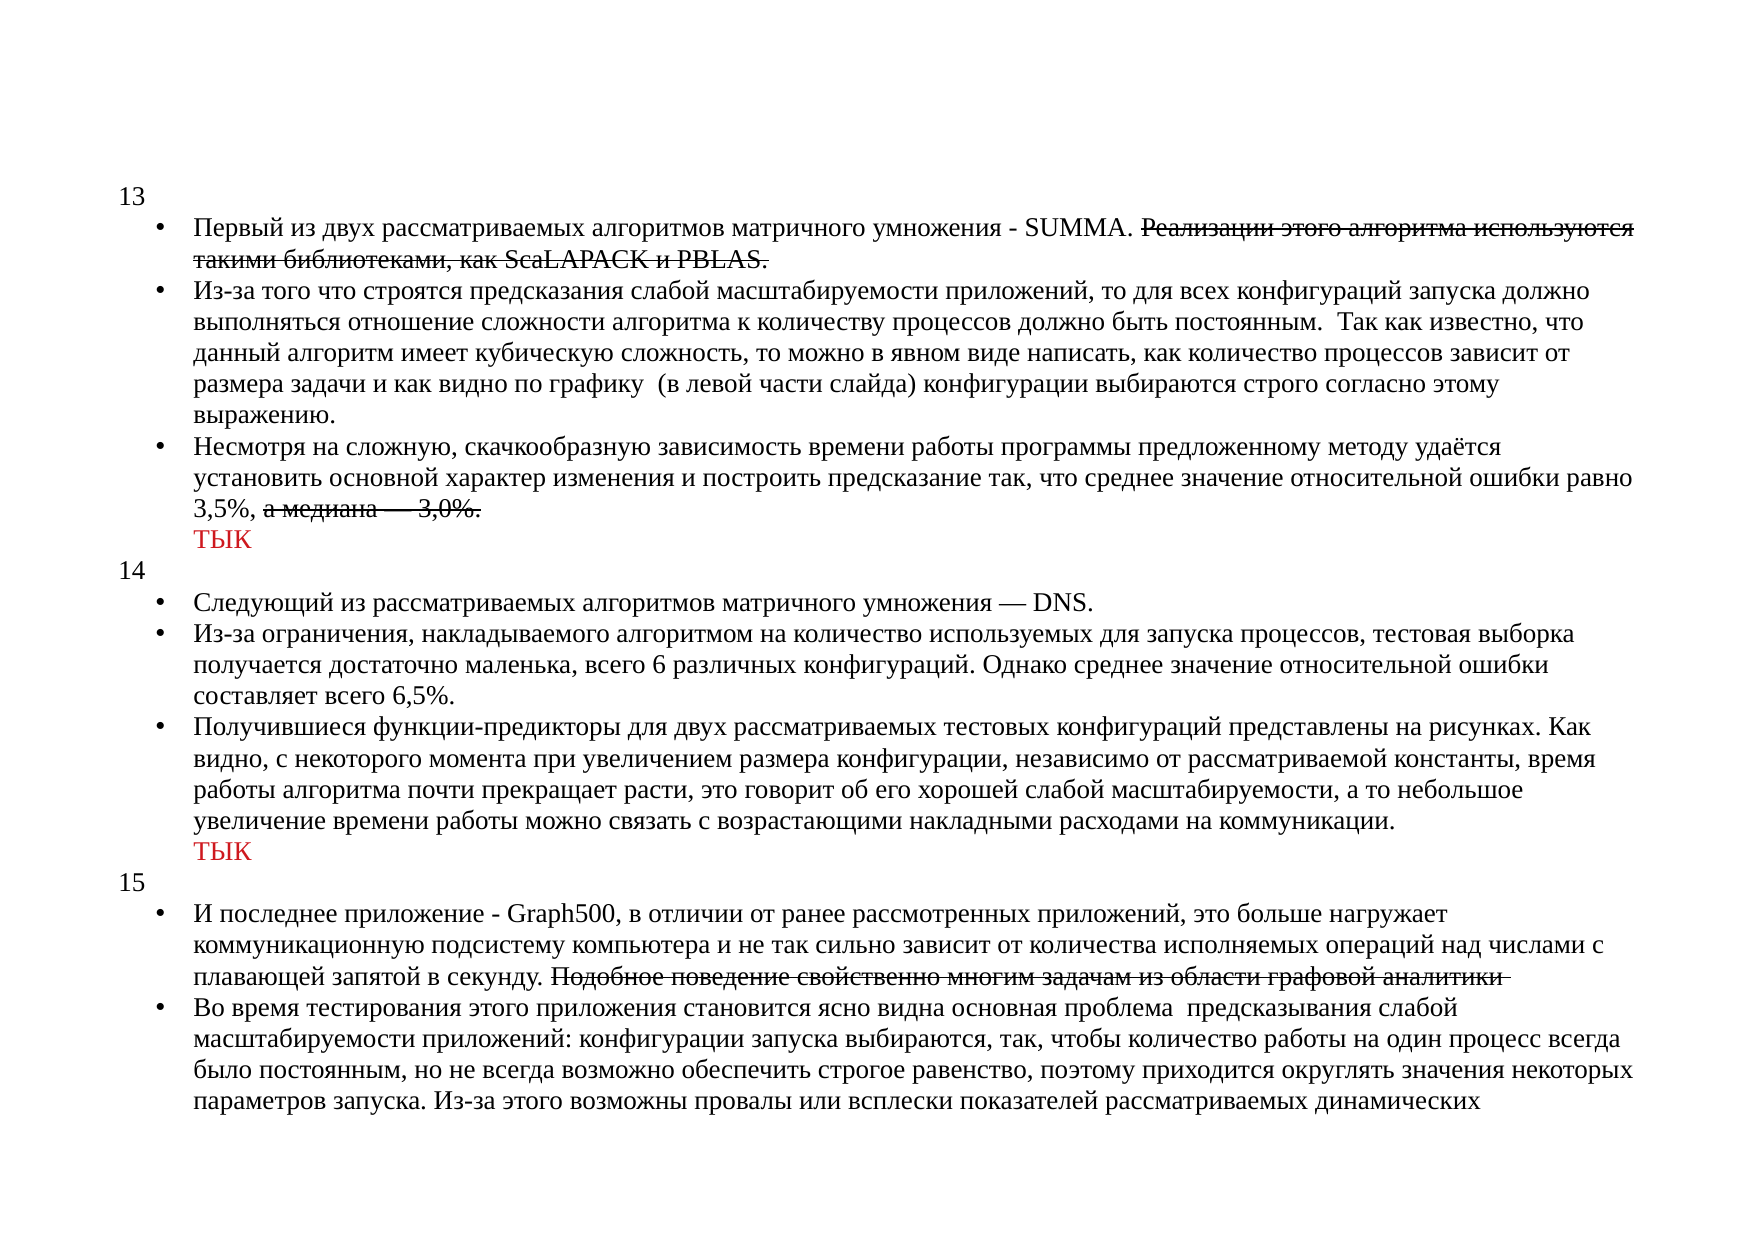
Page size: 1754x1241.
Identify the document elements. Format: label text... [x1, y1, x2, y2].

text 13 [118, 180, 1636, 212]
list Из-за ограничения, накладываемого алгоритмом на количество используемых для запуска процессов, тестовая выборка получается достаточно маленька, всего 6 различных конфигураций. Однако среднее значение относительной ошибки составляет всего 6,5%. [156, 617, 1636, 710]
list Получившиеся функции-предикторы для двух рассматриваемых тестовых конфигураций представлены на рисунках. Как видно, с некоторого момента при увеличением размера конфигурации, независимо от рассматриваемой константы, время работы алгоритма почти прекращает расти, это говорит об его хорошей слабой масштабируемости, а то небольшое увеличение времени работы можно связать с возрастающими накладными расходами на коммуникации. [156, 710, 1636, 835]
list Несмотря на сложную, скачкообразную зависимость времени работы программы предложенному методу удаётся установить основной характер изменения и построить предсказание так, что среднее значение относительной ошибки равно 3,5%, а медиана — 3,0%. [156, 430, 1636, 523]
list Первый из двух рассматриваемых алгоритмов матричного умножения - SUMMA. Реализации этого алгоритма используются такими библиотеками, как ScaLAPACK и PBLAS. [156, 212, 1636, 274]
list ТЫК [156, 835, 1636, 866]
list Из-за того что строятся предсказания слабой масштабируемости приложений, то для всех конфигураций запуска должно выполняться отношение сложности алгоритма к количеству процессов должно быть постоянным. Так как известно, что данный алгоритм имеет кубическую сложность, то можно в явном виде написать, как количество процессов зависит от размера задачи и как видно по графику (в левой части слайда) конфигурации выбираются строго согласно этому выражению. [156, 274, 1636, 430]
list И последнее приложение - Graph500, в отличии от ранее рассмотренных приложений, это больше нагружает коммуникационную подсистему компьютера и не так сильно зависит от количества исполняемых операций над числами с плавающей запятой в секунду. Подобное поведение свойственно многим задачам из области графовой аналитики [156, 897, 1636, 991]
list Во время тестирования этого приложения становится ясно видна основная проблема предсказывания слабой масштабируемости приложений: конфигурации запуска выбираются, так, чтобы количество работы на один процесс всегда было постоянным, но не всегда возможно обеспечить строгое равенство, поэтому приходится округлять значения некоторых параметров запуска. Из-за этого возможны провалы или всплески показателей рассматриваемых динамических [156, 991, 1636, 1116]
text 15 [118, 866, 1636, 897]
text 14 [118, 554, 1636, 586]
list Следующий из рассматриваемых алгоритмов матричного умножения — DNS. [156, 586, 1636, 617]
list ТЫК [156, 523, 1636, 554]
